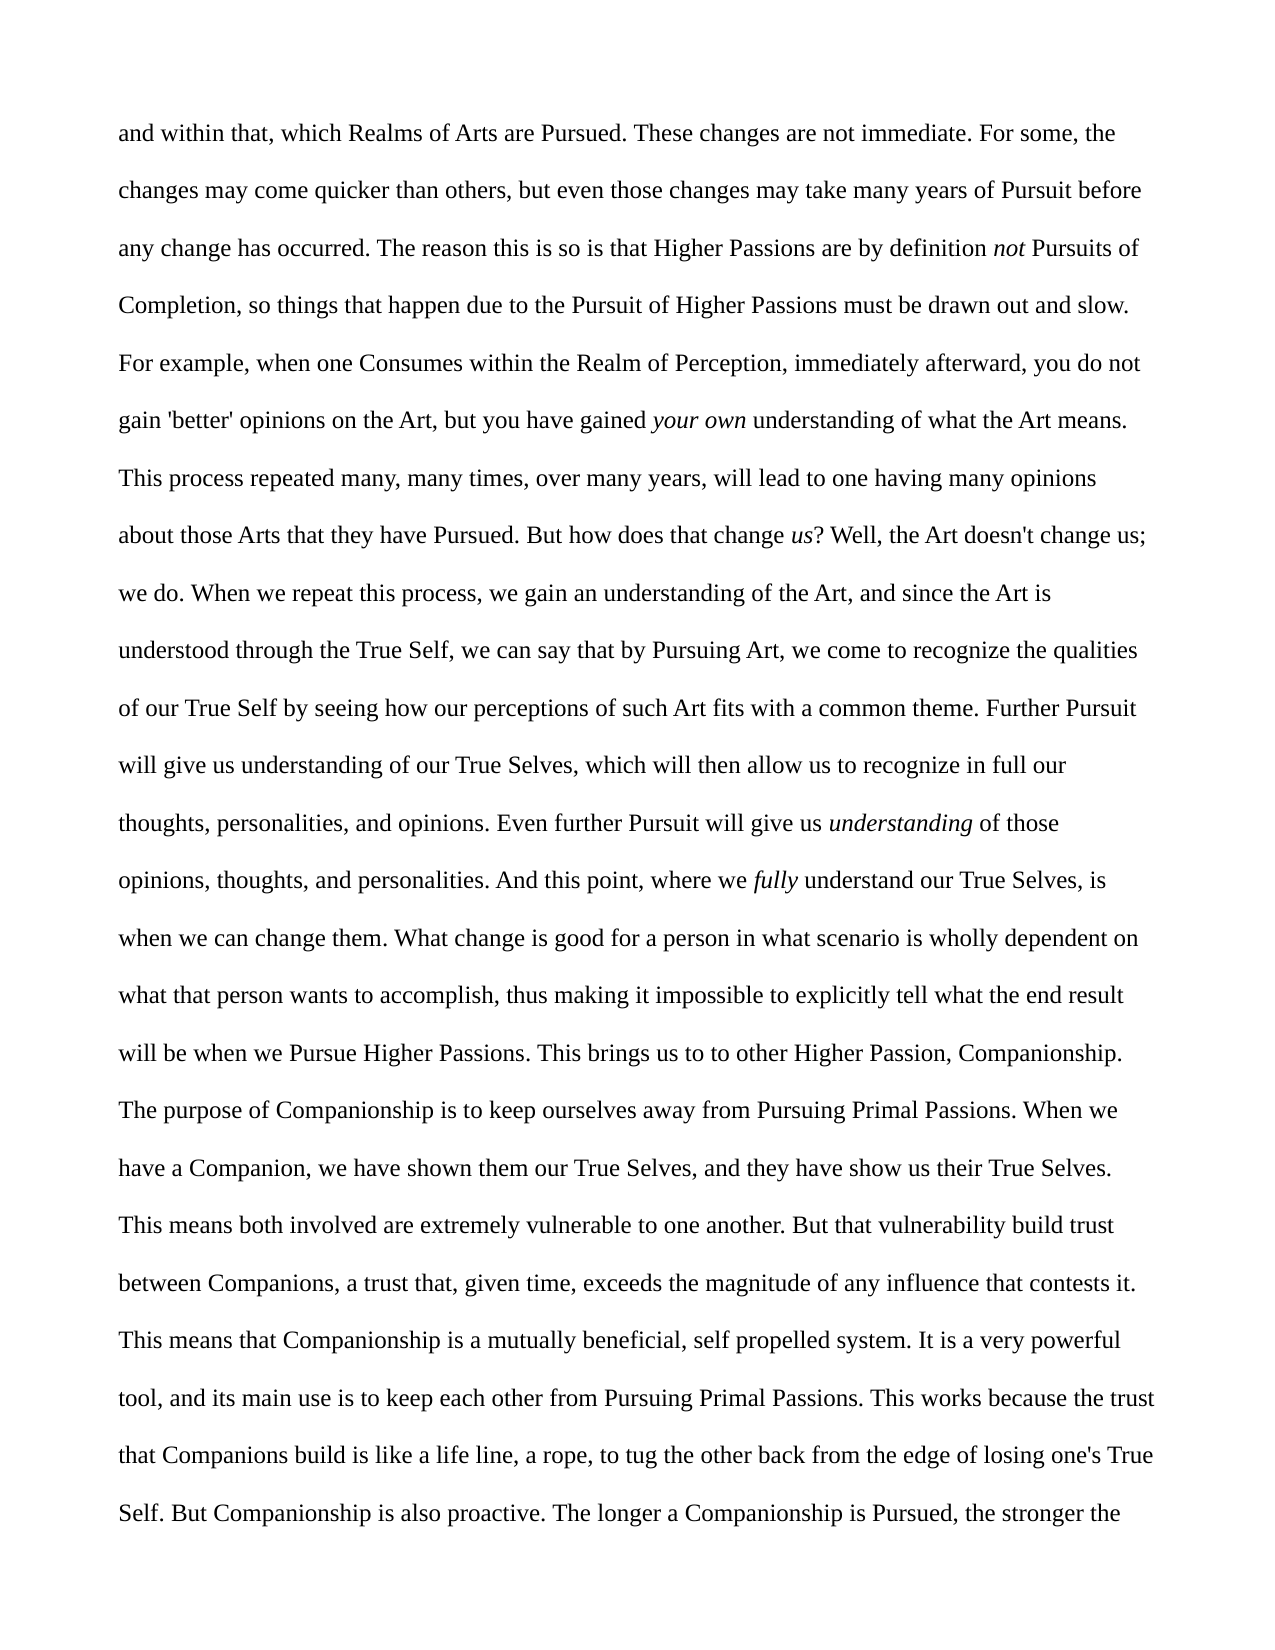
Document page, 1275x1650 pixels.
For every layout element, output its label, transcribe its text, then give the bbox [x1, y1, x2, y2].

text and within that, which Realms of Arts are Pursued. These changes are not immediate. For some, the changes may come quicker than others, but even those changes may take many years of Pursuit before any change has occurred. The reason this is so is that Higher Passions are by definition not Pursuits of Completion, so things that happen due to the Pursuit of Higher Passions must be drawn out and slow. For example, when one Consumes within the Realm of Perception, immediately afterward, you do not gain 'better' opinions on the Art, but you have gained your own understanding of what the Art means. This process repeated many, many times, over many years, will lead to one having many opinions about those Arts that they have Pursued. But how does that change us? Well, the Art doesn't change us; we do. When we repeat this process, we gain an understanding of the Art, and since the Art is understood through the True Self, we can say that by Pursuing Art, we come to recognize the qualities of our True Self by seeing how our perceptions of such Art fits with a common theme. Further Pursuit will give us understanding of our True Selves, which will then allow us to recognize in full our thoughts, personalities, and opinions. Even further Pursuit will give us understanding of those opinions, thoughts, and personalities. And this point, where we fully understand our True Selves, is when we can change them. What change is good for a person in what scenario is wholly dependent on what that person wants to accomplish, thus making it impossible to explicitly tell what the end result will be when we Pursue Higher Passions. This brings us to to other Higher Passion, Companionship. The purpose of Companionship is to keep ourselves away from Pursuing Primal Passions. When we have a Companion, we have shown them our True Selves, and they have show us their True Selves. This means both involved are extremely vulnerable to one another. But that vulnerability build trust between Companions, a trust that, given time, exceeds the magnitude of any influence that contests it. This means that Companionship is a mutually beneficial, self propelled system. It is a very powerful tool, and its main use is to keep each other from Pursuing Primal Passions. This works because the trust that Companions build is like a life line, a rope, to tug the other back from the edge of losing one's True Self. But Companionship is also proactive. The longer a Companionship is Pursued, the stronger the [118, 118, 1157, 1527]
